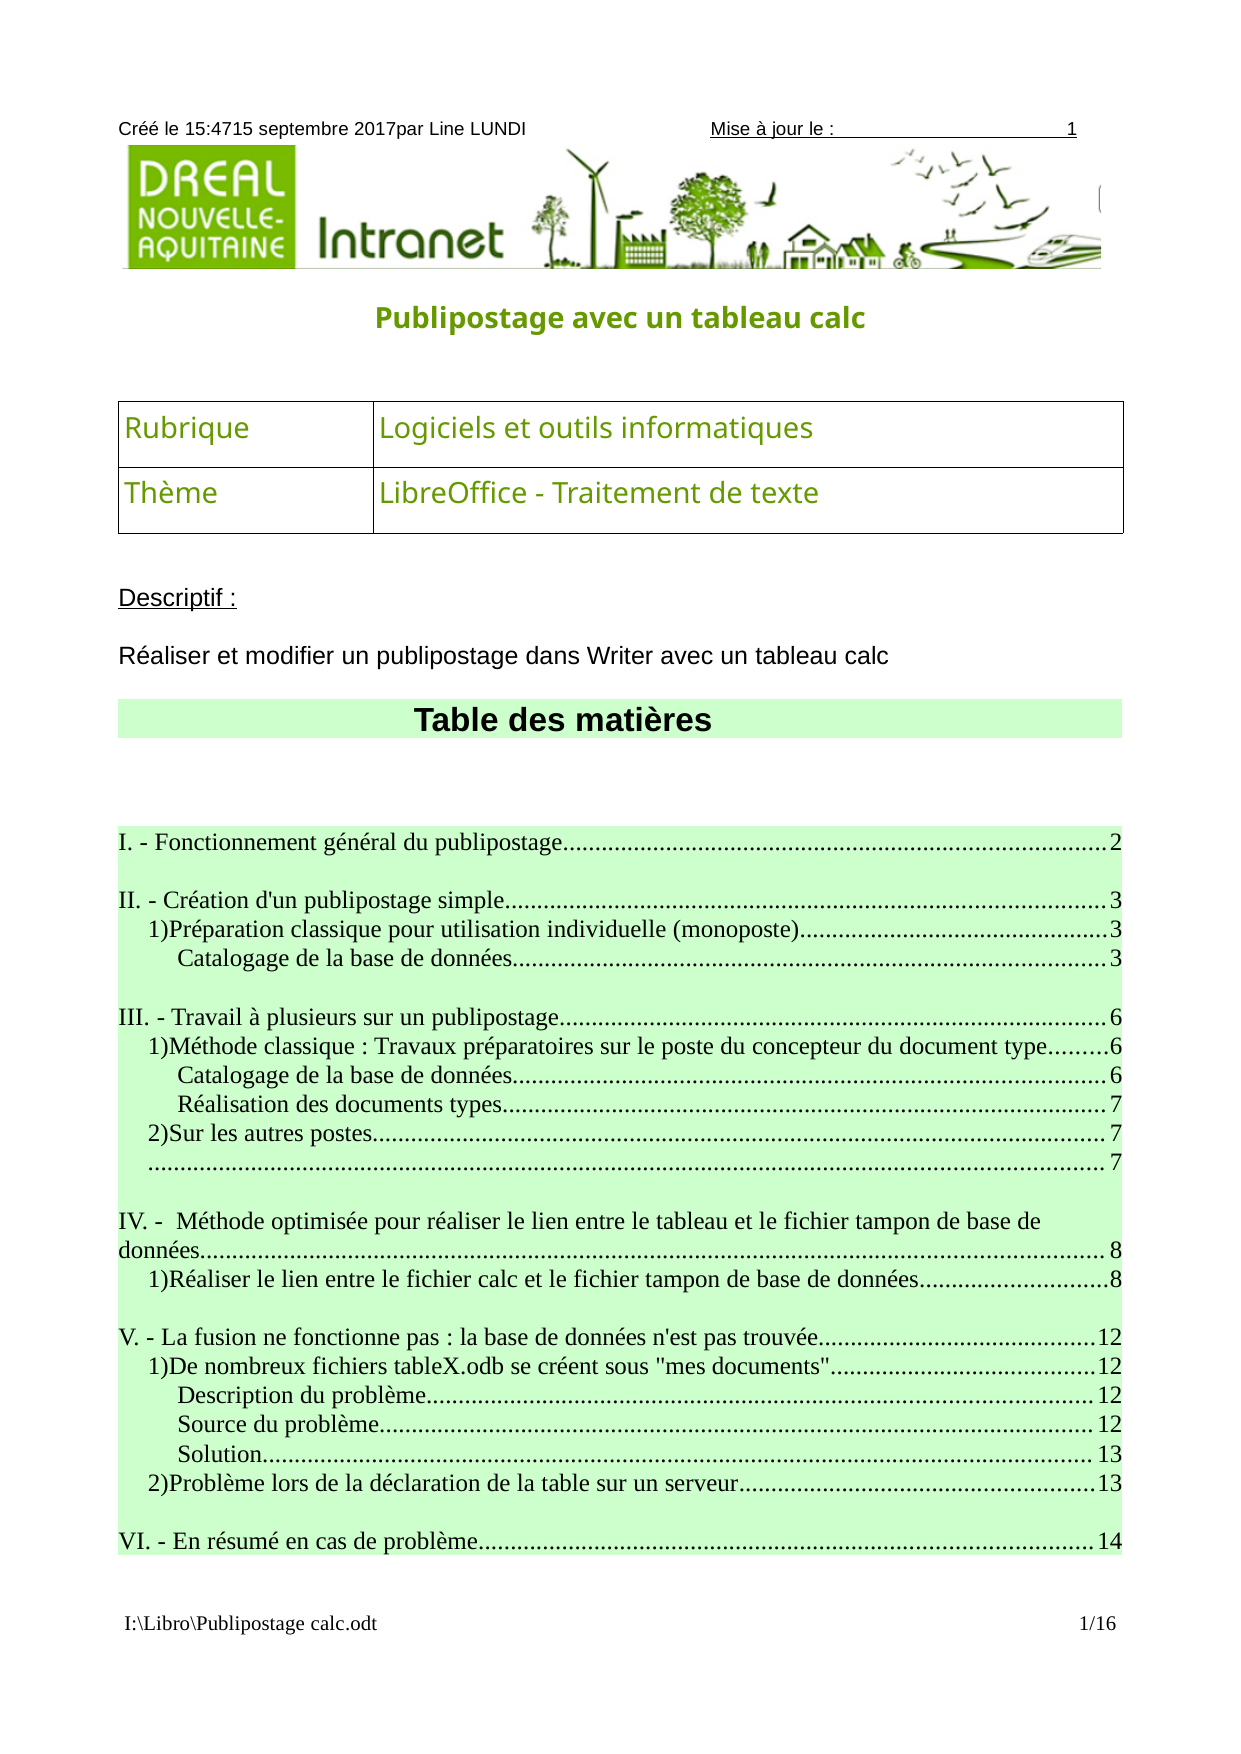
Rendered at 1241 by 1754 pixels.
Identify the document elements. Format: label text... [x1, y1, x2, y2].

text Réalisation des documents types 7 [177, 1089, 1122, 1118]
text III. - Travail à plusieurs sur un publipostage 6 [118, 1002, 1122, 1031]
text 2)Sur les autres postes 7 [148, 1118, 1122, 1147]
text Réaliser et modifier un publipostage dans Writer avec un tableau calc [118, 641, 1122, 670]
text 7 [148, 1147, 1122, 1176]
text IV. - Méthode optimisée pour réaliser le lien entre le tableau et le fichier tampon de base de données 8 [118, 1206, 1122, 1264]
text 1)De nombreux fichiers tableX.odb se créent sous "mes documents" 12 [148, 1351, 1122, 1380]
text Solution 13 [177, 1438, 1122, 1467]
table_cell LibreOffice - Traitement de texte [374, 468, 1123, 532]
text VI. - En résumé en cas de problème 14 [118, 1526, 1122, 1555]
table_cell Thème [119, 468, 373, 532]
text Descriptif : [118, 583, 1122, 612]
table_header Rubrique [119, 402, 373, 467]
text II. - Création d'un publipostage simple 3 [118, 885, 1122, 914]
text I. - Fonctionnement général du publipostage 2 [118, 826, 1122, 856]
text Catalogage de la base de données 6 [177, 1060, 1122, 1089]
text V. - La fusion ne fonctionne pas : la base de données n'est pas trouvée 12 [118, 1322, 1122, 1351]
text Catalogage de la base de données 3 [177, 943, 1122, 972]
text 1)Préparation classique pour utilisation individuelle (monoposte) 3 [148, 914, 1122, 943]
subtitle Table des matières [413, 699, 1004, 738]
text 2)Problème lors de la déclaration de la table sur un serveur 13 [148, 1467, 1122, 1497]
text 1)Réaliser le lien entre le fichier calc et le fichier tampon de base de données 8 [148, 1264, 1122, 1293]
picture [122, 145, 1102, 269]
text Description du problème 12 [177, 1380, 1122, 1409]
table_header Logiciels et outils informatiques [374, 402, 1123, 467]
text 1)Méthode classique : Travaux préparatoires sur le poste du concepteur du document type 6 [148, 1031, 1122, 1060]
text Source du problème 12 [177, 1409, 1122, 1438]
picture [613, 118, 627, 131]
